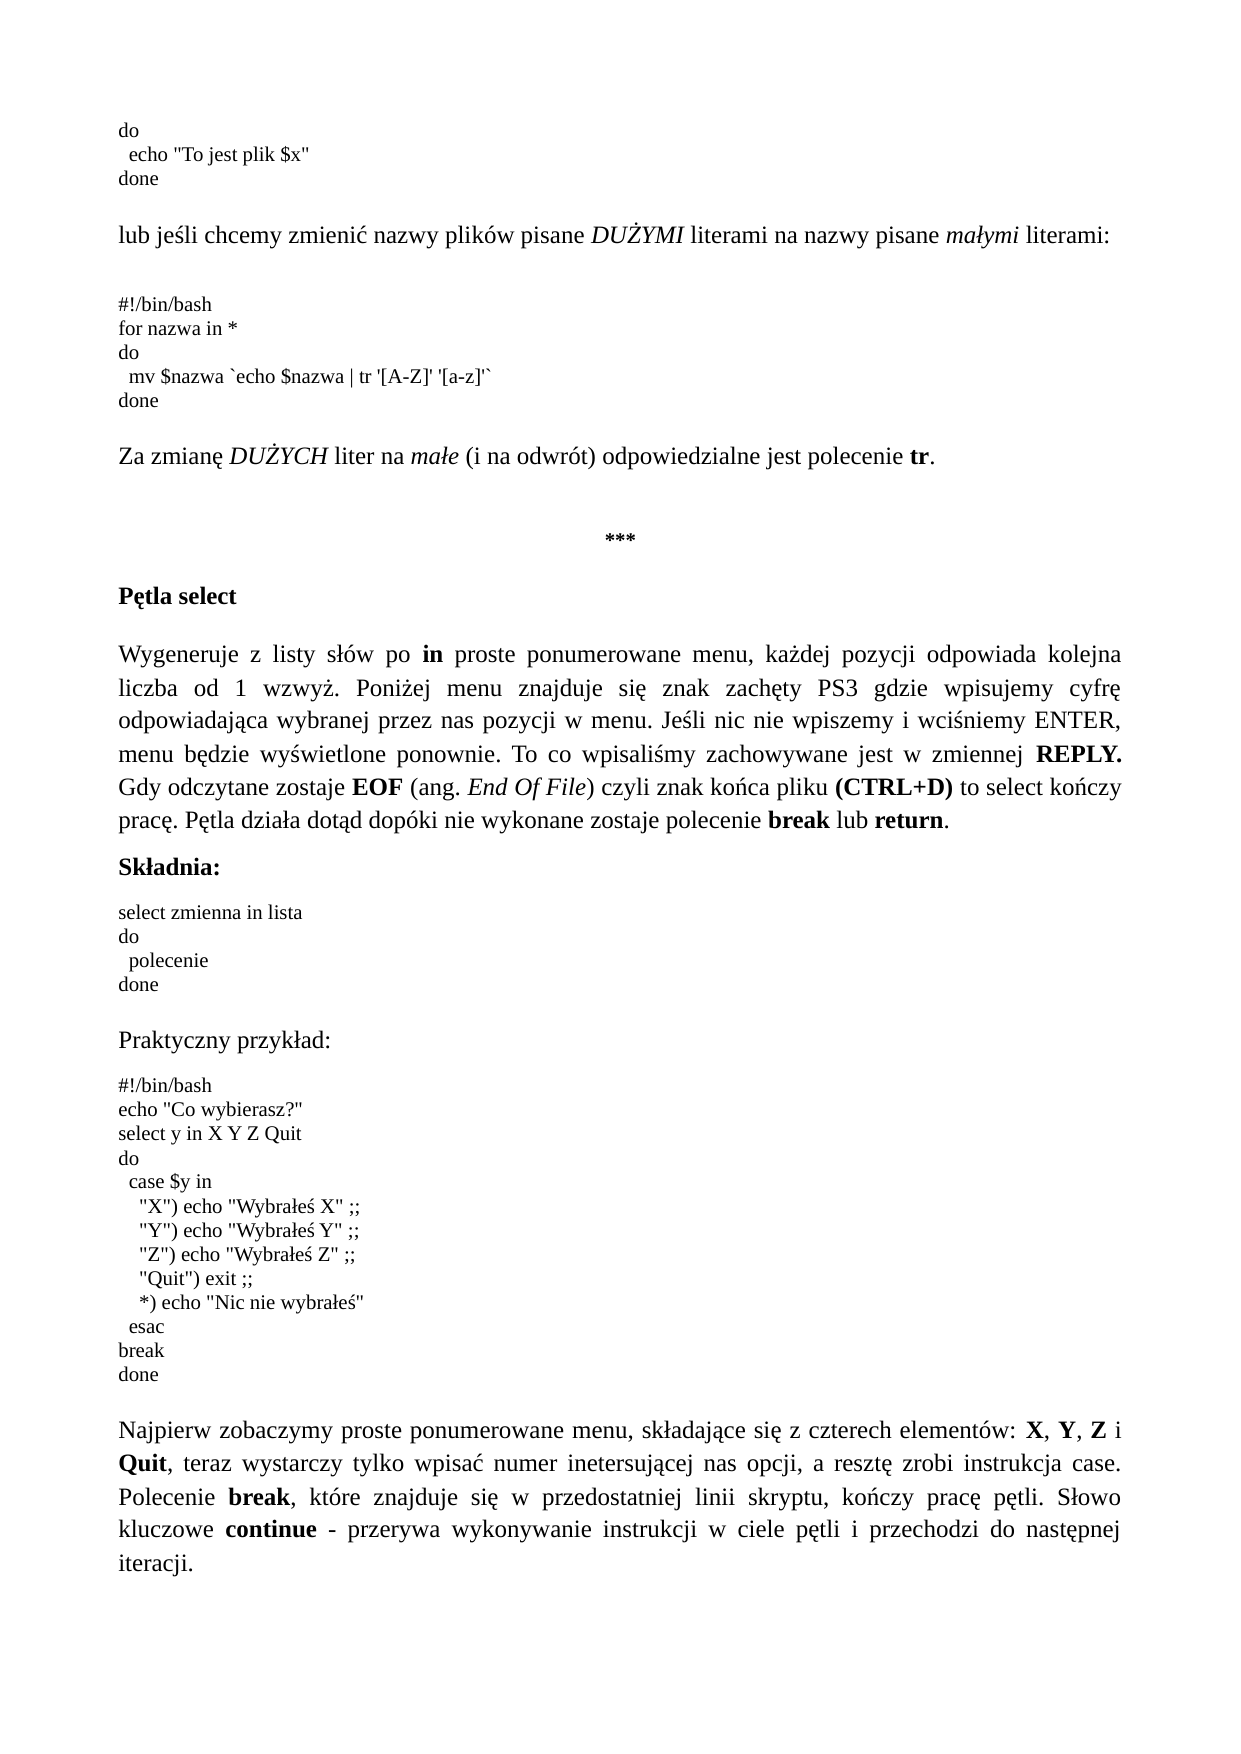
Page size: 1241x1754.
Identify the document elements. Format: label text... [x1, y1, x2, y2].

text do [118, 924, 1122, 948]
text break [118, 1338, 1122, 1362]
text echo "To jest plik $x" [118, 142, 1122, 166]
text case $y in [118, 1169, 1122, 1193]
text "Quit") exit ;; [118, 1266, 1122, 1290]
text esac [118, 1314, 1122, 1338]
text Wygeneruje z listy słów po in proste ponumerowane menu, każdej pozycji odpowiada kolejna liczba od 1 wzwyż. Poniżej menu znajduje się znak zachęty PS3 gdzie wpisujemy cyfrę odpowiadająca wybranej przez nas pozycji w menu. Jeśli nic nie wpiszemy i wciśniemy ENTER, menu będzie wyświetlone ponownie. To co wpisaliśmy zachowywane jest w zmiennej REPLY. Gdy odczytane zostaje EOF (ang. End Of File) czyli znak końca pliku (CTRL+D) to select kończy pracę. Pętla działa dotąd dopóki nie wykonane zostaje polecenie break lub return. [118, 639, 1122, 833]
text for nazwa in * [118, 316, 1122, 339]
text "Y") echo "Wybrałeś Y" ;; [118, 1218, 1122, 1242]
text *** [118, 528, 1122, 552]
text select y in X Y Z Quit [118, 1121, 1122, 1145]
text polecenie [118, 948, 1122, 972]
text Pętla select [118, 581, 1122, 610]
text select zmienna in lista [118, 900, 1122, 924]
text do [118, 118, 1122, 142]
text Najpierw zobaczymy proste ponumerowane menu, składające się z czterech elementów: X, Y, Z i Quit, teraz wystarczy tylko wpisać numer inetersującej nas opcji, a resztę zrobi instrukcja case. Polecenie break, które znajduje się w przedostatniej linii skryptu, kończy pracę pętli. Słowo kluczowe continue - przerywa wykonywanie instrukcji w ciele pętli i przechodzi do następnej iteracji. [118, 1416, 1122, 1576]
text Praktyczny przykład: [118, 1026, 1122, 1054]
text done [118, 1362, 1122, 1386]
text mv $nazwa `echo $nazwa | tr '[A-Z]' '[a-z]'` [118, 364, 1122, 388]
text echo "Co wybierasz?" [118, 1097, 1122, 1121]
text "X") echo "Wybrałeś X" ;; [118, 1193, 1122, 1218]
text Za zmianę DUŻYCH liter na małe (i na odwrót) odpowiedzialne jest polecenie tr. [118, 441, 1122, 470]
text do [118, 339, 1122, 364]
text done [118, 388, 1122, 412]
text Składnia: [118, 852, 1122, 881]
text done [118, 972, 1122, 996]
text #!/bin/bash [118, 291, 1122, 316]
text lub jeśli chcemy zmienić nazwy plików pisane DUŻYMI literami na nazwy pisane małymi literami: [118, 220, 1122, 248]
text done [118, 166, 1122, 190]
text do [118, 1145, 1122, 1169]
text #!/bin/bash [118, 1073, 1122, 1097]
text "Z") echo "Wybrałeś Z" ;; [118, 1242, 1122, 1266]
text *) echo "Nic nie wybrałeś" [118, 1290, 1122, 1314]
